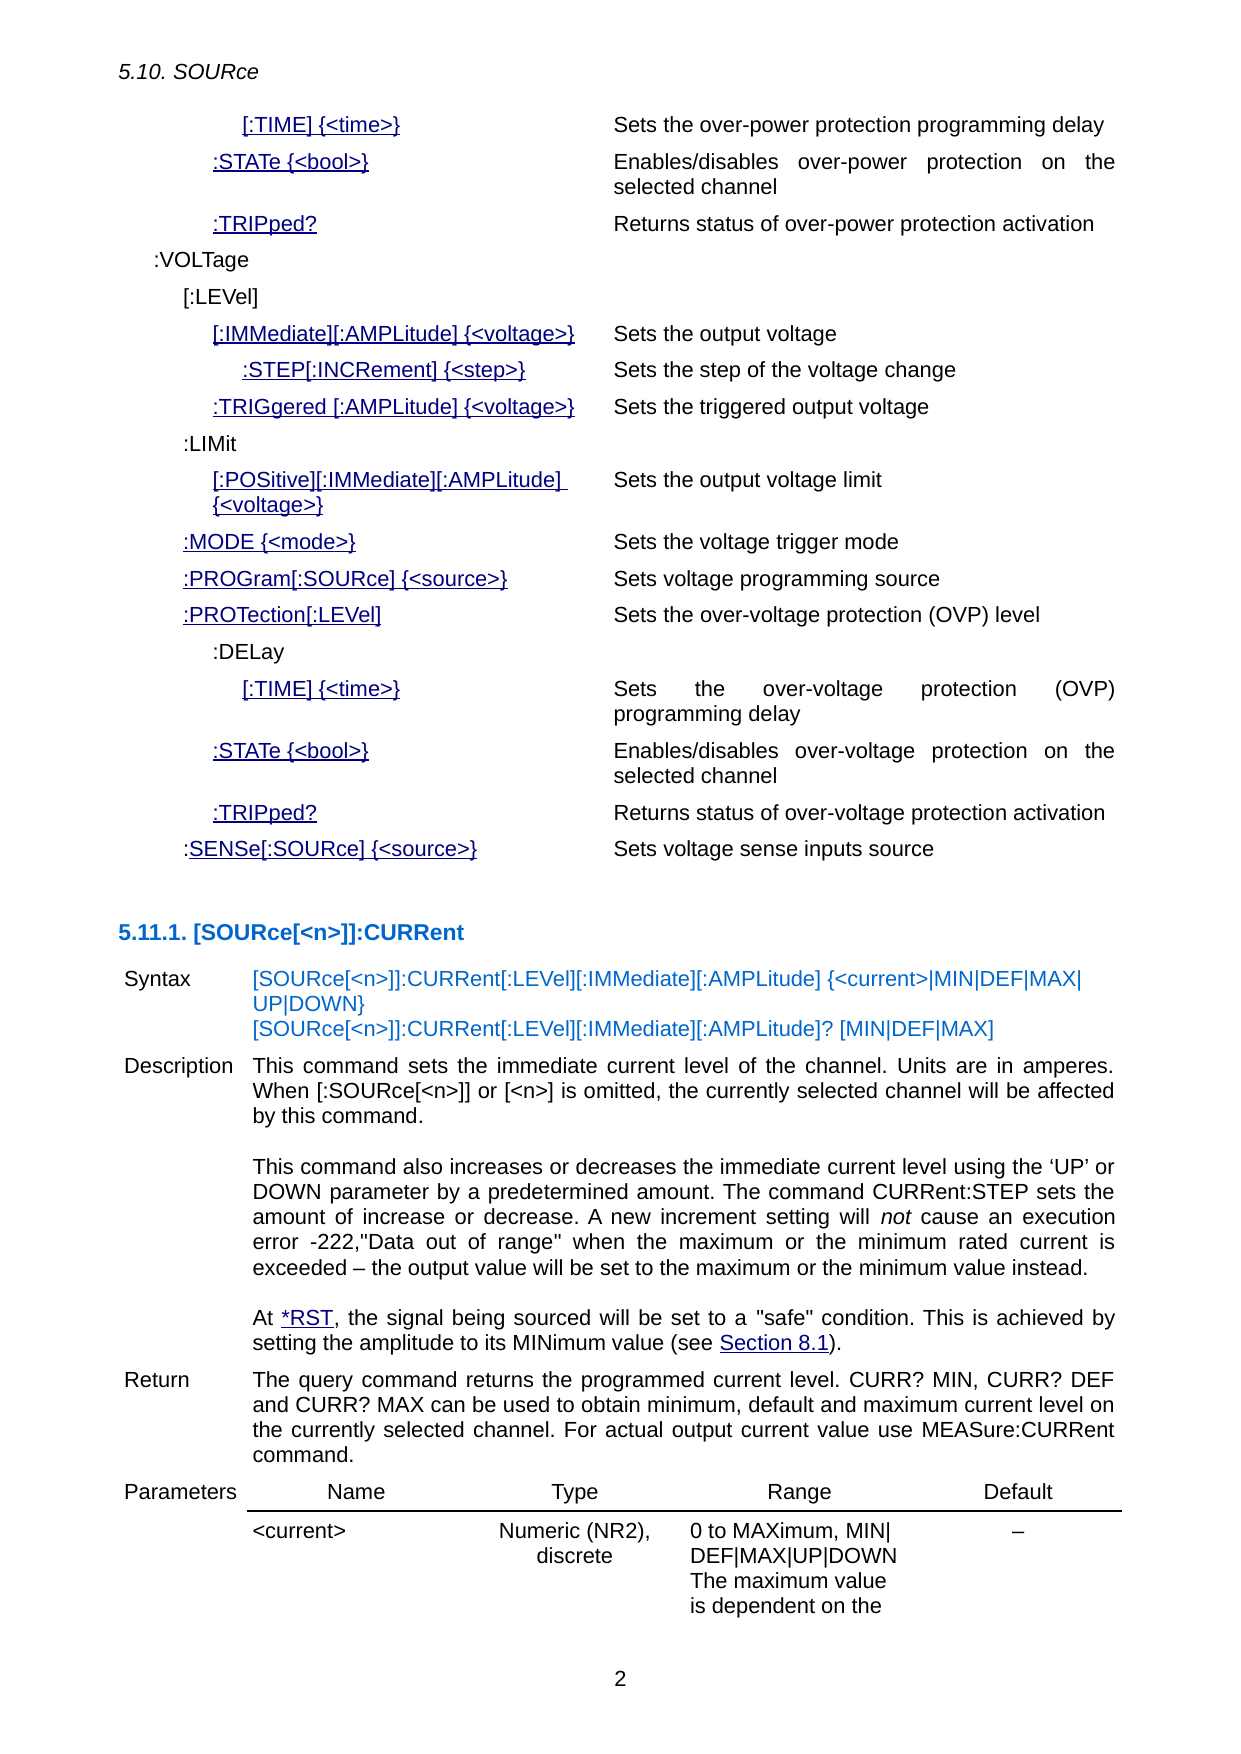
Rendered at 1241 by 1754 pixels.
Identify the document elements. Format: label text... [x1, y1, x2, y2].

table_cell Description [118, 1047, 247, 1361]
table_header Syntax [118, 960, 247, 1047]
table_cell [608, 278, 1122, 315]
table_cell Default [914, 1473, 1122, 1510]
table_cell Sets the over-voltage protection (OVP) programming delay [608, 670, 1122, 732]
table_cell :LIMit [118, 425, 608, 461]
table_cell :TRIPped? [118, 794, 608, 830]
table_cell <current> [247, 1512, 465, 1624]
table_cell :STATe {<bool>} [118, 143, 608, 205]
table_cell [608, 241, 1122, 278]
table_cell This command sets the immediate current level of the channel. Units are in amperes. When [:SOURce[<n>]] or [<n>] is omitted, the currently selected channel will be affected by this command. This command also increases or decreases the immediate current level using the ‘UP’ or DOWN parameter by a predetermined amount. The command CURRent:STEP sets the amount of increase or decrease. A new increment setting will not cause an execution error -222,"Data out of range" when the maximum or the minimum rated current is exceeded – the output value will be set to the maximum or the minimum value instead. At *RST, the signal being sourced will be set to a "safe" condition. This is achieved by setting the amplitude to its MINimum value (see Section 8.1). [247, 1047, 1122, 1361]
table_cell Name [247, 1473, 465, 1510]
table_cell Range [684, 1473, 914, 1510]
table_cell :STATe {<bool>} [118, 732, 608, 794]
table_cell [608, 633, 1122, 670]
table_cell :DELay [118, 633, 608, 670]
table_cell Sets the voltage trigger mode [608, 523, 1122, 560]
table_cell Sets the step of the voltage change [608, 351, 1122, 388]
table_cell Type [465, 1473, 684, 1510]
table_cell Enables/disables over-power protection on the selected channel [608, 143, 1122, 205]
table_cell :TRIGgered [:AMPLitude] {<voltage>} [118, 388, 608, 425]
table_cell Returns status of over-power protection activation [608, 205, 1122, 241]
table_cell :MODE {<mode>} [118, 523, 608, 560]
table_cell :PROGram[:SOURce] {<source>} [118, 560, 608, 597]
table_cell Enables/disables over-voltage protection on the selected channel [608, 732, 1122, 794]
table_cell Numeric (NR2), discrete [465, 1512, 684, 1624]
table_cell [:TIME] {<time>} [118, 106, 608, 143]
table_cell :VOLTage [118, 241, 608, 278]
table_cell :SENSe[:SOURce] {<source>} [118, 830, 608, 867]
table_cell :STEP[:INCRement] {<step>} [118, 351, 608, 388]
table_cell – [914, 1512, 1122, 1624]
table_cell Sets the output voltage limit [608, 461, 1122, 523]
table_cell Return [118, 1361, 247, 1473]
table_cell 0 to MAXimum, MIN|DEF|MAX|UP|DOWN The maximum value is dependent on the [684, 1512, 914, 1624]
table_cell :PROTection[:LEVel] [118, 597, 608, 633]
table_cell [:IMMediate][:AMPLitude] {<voltage>} [118, 315, 608, 351]
table_cell :TRIPped? [118, 205, 608, 241]
table_cell [608, 425, 1122, 461]
table_cell Parameters [118, 1473, 247, 1624]
table_cell Returns status of over-voltage protection activation [608, 794, 1122, 830]
table_header [SOURce[<n>]]:CURRent[:LEVel][:IMMediate][:AMPLitude] {<current>|MIN|DEF|MAX|UP|DOWN} [SOURce[<n>]]:CURRent[:LEVel][:IMMediate][:AMPLitude]? [MIN|DEF|MAX] [247, 960, 1122, 1047]
table_cell [:POSitive][:IMMediate][:AMPLitude] {<voltage>} [118, 461, 608, 523]
table_cell Sets the over-power protection programming delay [608, 106, 1122, 143]
table_cell Sets the over-voltage protection (OVP) level [608, 597, 1122, 633]
table_cell Sets the output voltage [608, 315, 1122, 351]
table_cell Sets the triggered output voltage [608, 388, 1122, 425]
table_cell Sets voltage sense inputs source [608, 830, 1122, 867]
table_cell The query command returns the programmed current level. CURR? MIN, CURR? DEF and CURR? MAX can be used to obtain minimum, default and maximum current level on the currently selected channel. For actual output current value use MEASure:CURRent command. [247, 1361, 1122, 1473]
table_cell [:TIME] {<time>} [118, 670, 608, 732]
table_cell [:LEVel] [118, 278, 608, 315]
subtitle [SOURce[<n>]]:CURRent [118, 919, 1122, 945]
table_cell Sets voltage programming source [608, 560, 1122, 597]
